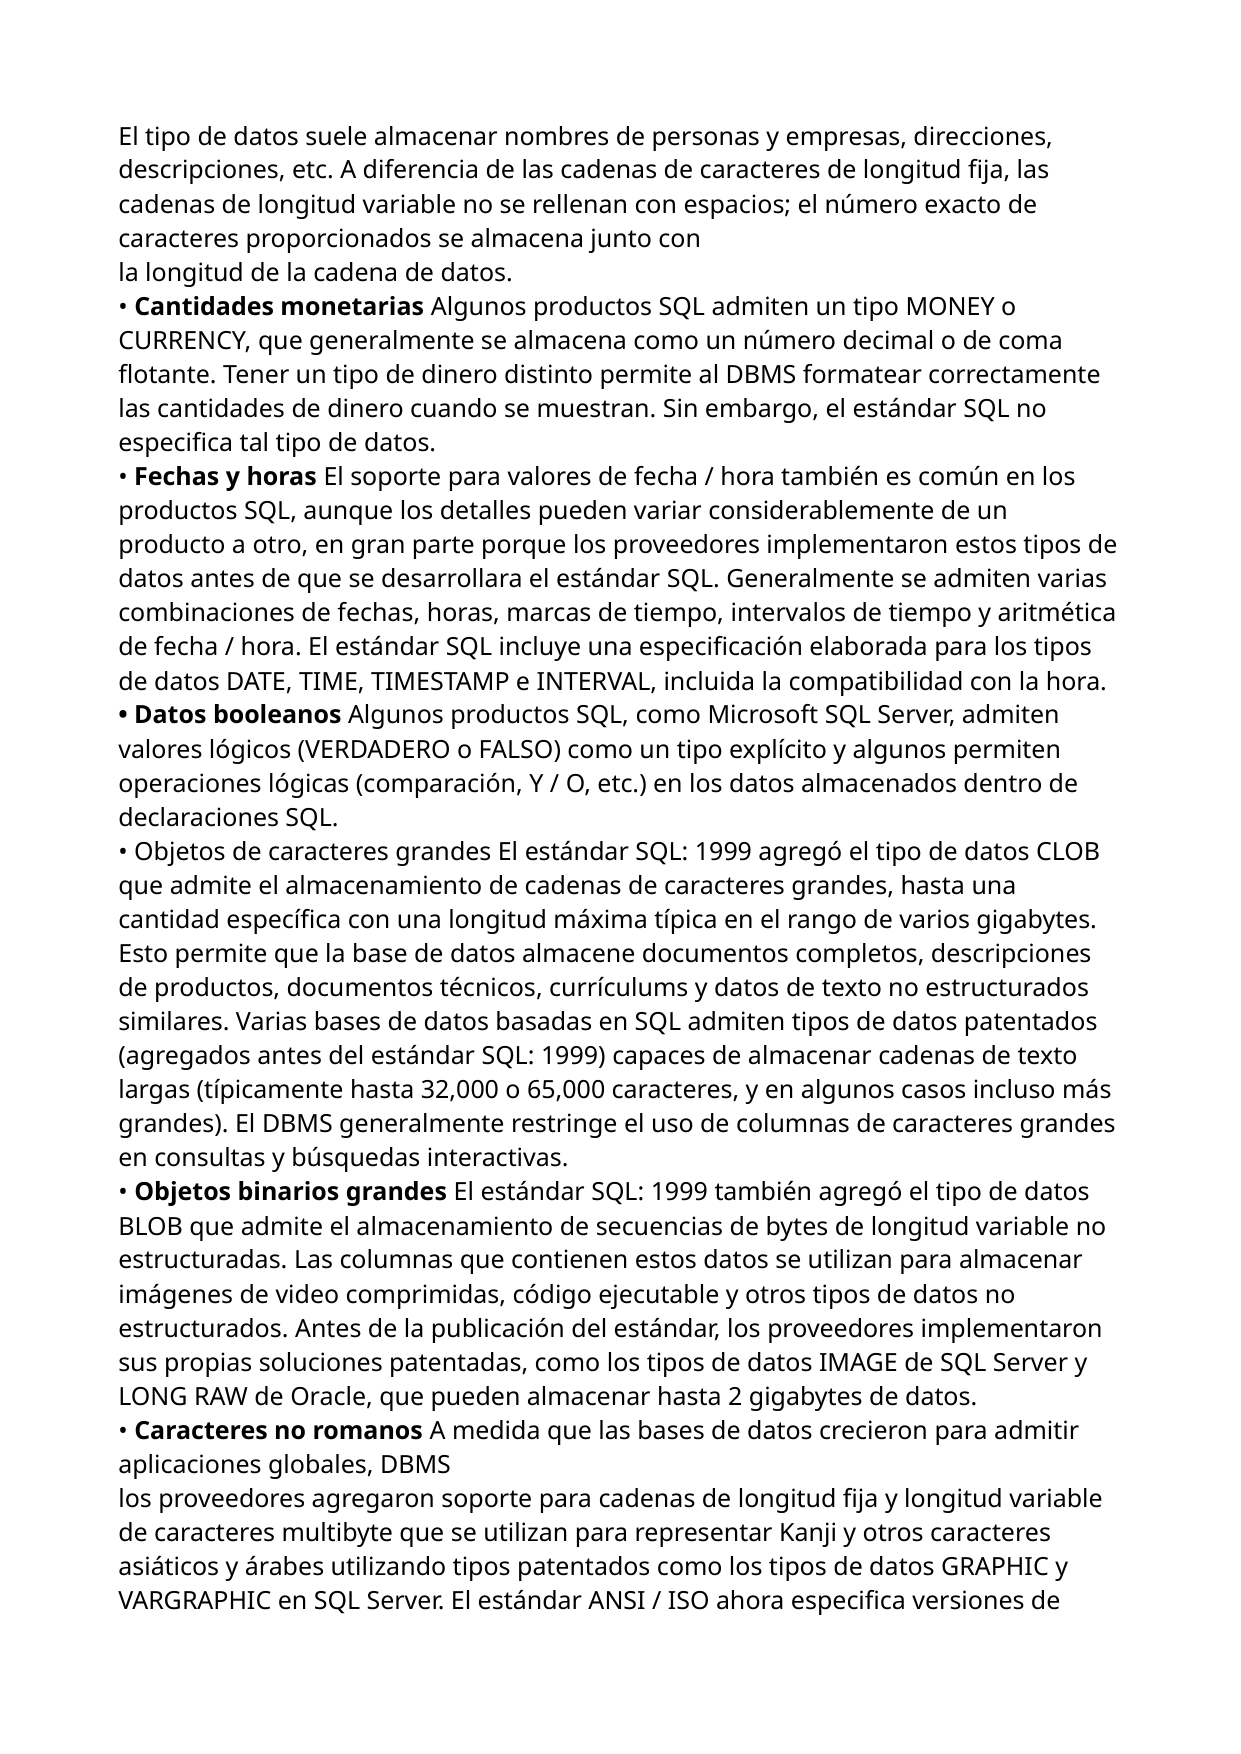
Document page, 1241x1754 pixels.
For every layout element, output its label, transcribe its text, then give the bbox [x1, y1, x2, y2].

text El tipo de datos suele almacenar nombres de personas y empresas, direcciones, descripciones, etc. A diferencia de las cadenas de caracteres de longitud fija, las cadenas de longitud variable no se rellenan con espacios; el número exacto de caracteres proporcionados se almacena junto con [118, 118, 1122, 254]
text la longitud de la cadena de datos. [118, 254, 1122, 288]
text • Fechas y horas El soporte para valores de fecha / hora también es común en los productos SQL, aunque los detalles pueden variar considerablemente de un producto a otro, en gran parte porque los proveedores implementaron estos tipos de datos antes de que se desarrollara el estándar SQL. Generalmente se admiten varias combinaciones de fechas, horas, marcas de tiempo, intervalos de tiempo y aritmética de fecha / hora. El estándar SQL incluye una especificación elaborada para los tipos de datos DATE, TIME, TIMESTAMP e INTERVAL, incluida la compatibilidad con la hora. [118, 459, 1122, 697]
text • Objetos de caracteres grandes El estándar SQL: 1999 agregó el tipo de datos CLOB que admite el almacenamiento de cadenas de caracteres grandes, hasta una cantidad específica con una longitud máxima típica en el rango de varios gigabytes. Esto permite que la base de datos almacene documentos completos, descripciones de productos, documentos técnicos, currículums y datos de texto no estructurados similares. Varias bases de datos basadas en SQL admiten tipos de datos patentados (agregados antes del estándar SQL: 1999) capaces de almacenar cadenas de texto largas (típicamente hasta 32,000 o 65,000 caracteres, y en algunos casos incluso más grandes). El DBMS generalmente restringe el uso de columnas de caracteres grandes en consultas y búsquedas interactivas. [118, 833, 1122, 1174]
text los proveedores agregaron soporte para cadenas de longitud fija y longitud variable de caracteres multibyte que se utilizan para representar Kanji y otros caracteres asiáticos y árabes utilizando tipos patentados como los tipos de datos GRAPHIC y VARGRAPHIC en SQL Server. El estándar ANSI / ISO ahora especifica versiones de [118, 1481, 1122, 1617]
text • Cantidades monetarias Algunos productos SQL admiten un tipo MONEY o CURRENCY, que generalmente se almacena como un número decimal o de coma flotante. Tener un tipo de dinero distinto permite al DBMS formatear correctamente las cantidades de dinero cuando se muestran. Sin embargo, el estándar SQL no especifica tal tipo de datos. [118, 288, 1122, 459]
text • Objetos binarios grandes El estándar SQL: 1999 también agregó el tipo de datos BLOB que admite el almacenamiento de secuencias de bytes de longitud variable no estructuradas. Las columnas que contienen estos datos se utilizan para almacenar imágenes de video comprimidas, código ejecutable y otros tipos de datos no estructurados. Antes de la publicación del estándar, los proveedores implementaron sus propias soluciones patentadas, como los tipos de datos IMAGE de SQL Server y LONG RAW de Oracle, que pueden almacenar hasta 2 gigabytes de datos. [118, 1174, 1122, 1412]
text • Datos booleanos Algunos productos SQL, como Microsoft SQL Server, admiten valores lógicos (VERDADERO o FALSO) como un tipo explícito y algunos permiten operaciones lógicas (comparación, Y / O, etc.) en los datos almacenados dentro de declaraciones SQL. [118, 697, 1122, 833]
text • Caracteres no romanos A medida que las bases de datos crecieron para admitir aplicaciones globales, DBMS [118, 1412, 1122, 1481]
